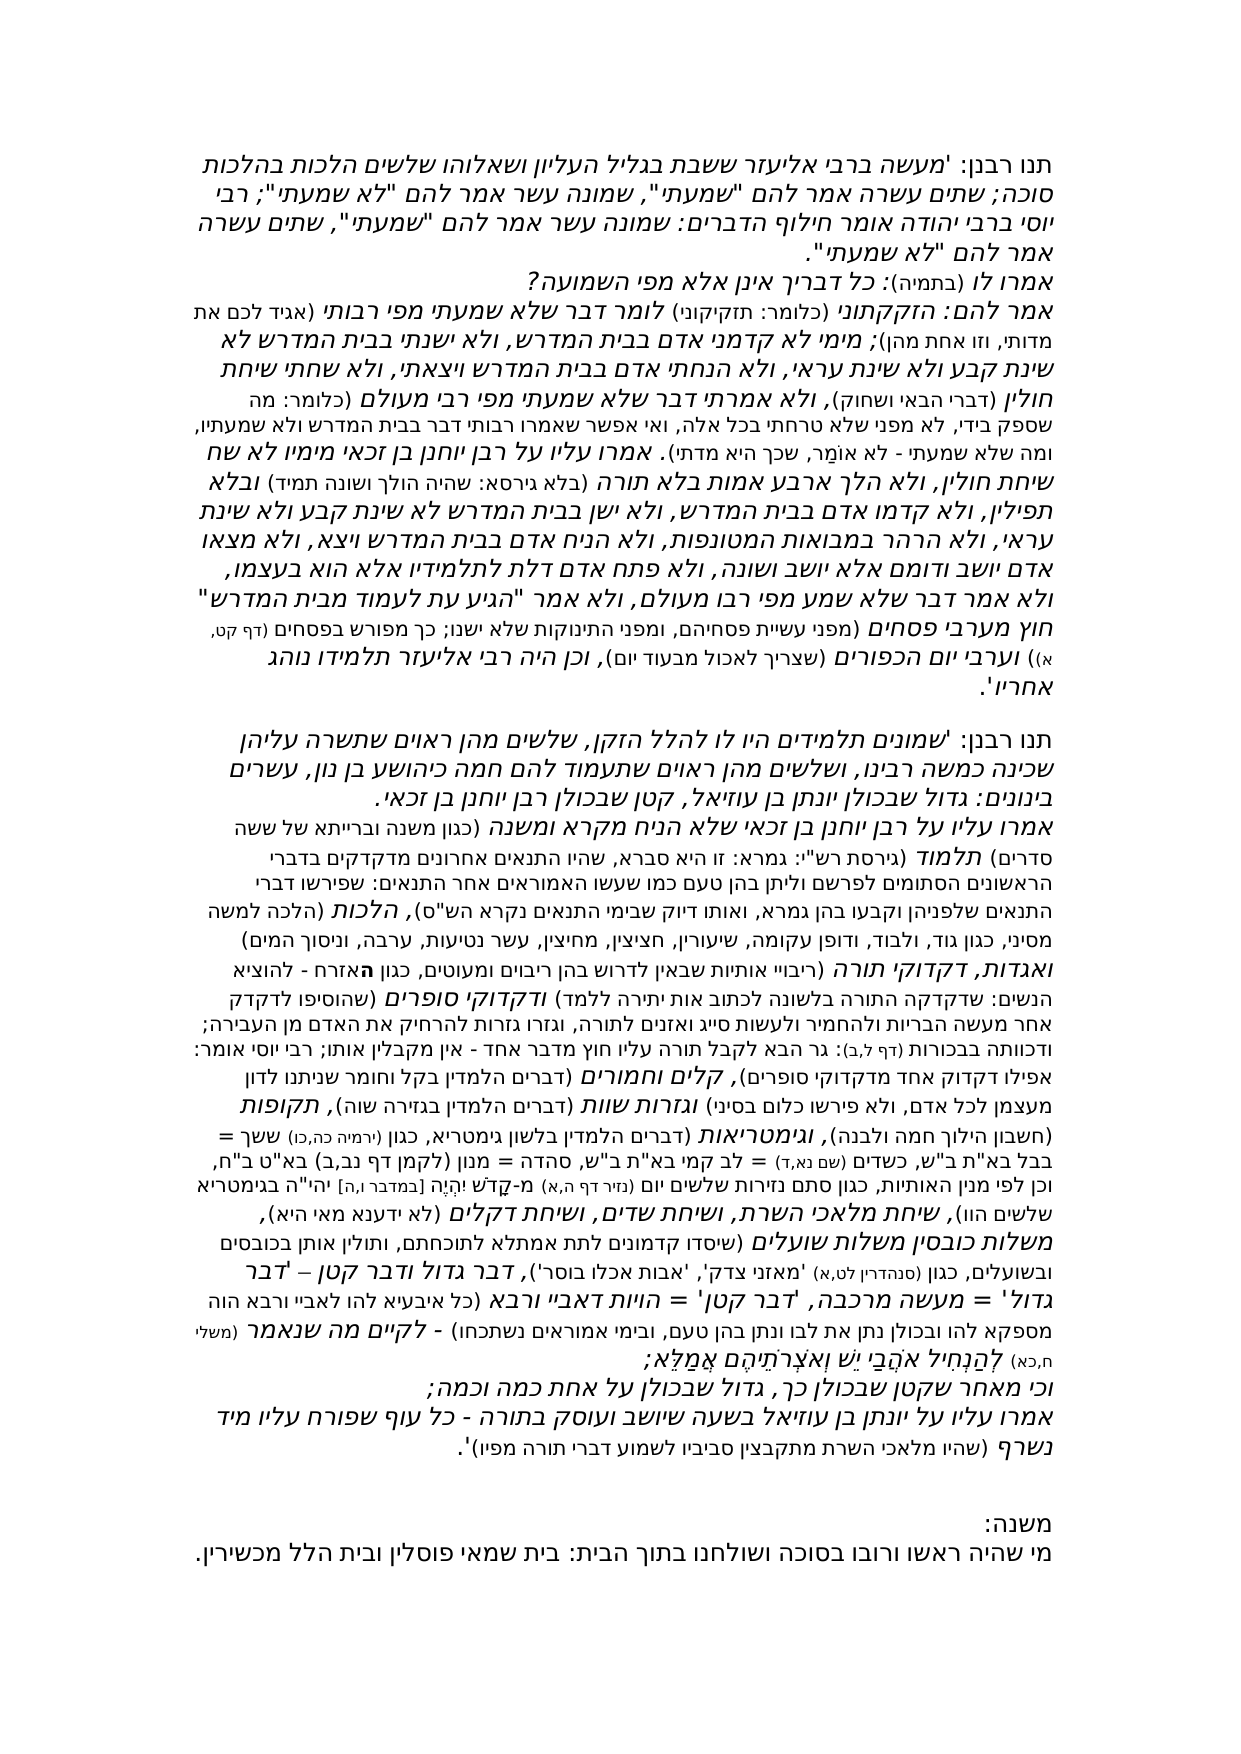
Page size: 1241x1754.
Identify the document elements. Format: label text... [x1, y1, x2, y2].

text אמר להם: הזקקתוני (כלומר: תזקיקוני) לומר דבר שלא שמעתי מפי רבותי (אגיד לכם את מדותי, וזו אחת מהן); מימי לא קדמני אדם בבית המדרש, ולא ישנתי בבית המדרש לא שינת קבע ולא שינת עראי, ולא הנחתי אדם בבית המדרש ויצאתי, ולא שחתי שיחת חולין (דברי הבאי ושחוק), ולא אמרתי דבר שלא שמעתי מפי רבי מעולם (כלומר: מה שספק בידי, לא מפני שלא טרחתי בכל אלה, ואי אפשר שאמרו רבותי דבר בבית המדרש ולא שמעתיו, ומה שלא שמעתי - לא אוֹמַר, שכך היא מדתי). אמרו עליו על רבן יוחנן בן זכאי מימיו לא שח שיחת חולין, ולא הלך ארבע אמות בלא תורה (בלא גירסא: שהיה הולך ושונה תמיד) ובלא תפילין, ולא קדמו אדם בבית המדרש, ולא ישן בבית המדרש לא שינת קבע ולא שינת עראי, ולא הרהר במבואות המטונפות, ולא הניח אדם בבית המדרש ויצא, ולא מצאו אדם יושב ודומם אלא יושב ושונה, ולא פתח אדם דלת לתלמידיו אלא הוא בעצמו, ולא אמר דבר שלא שמע מפי רבו מעולם, ולא אמר "הגיע עת לעמוד מבית המדרש" חוץ מערבי פסחים (מפני עשיית פסחיהם, ומפני התינוקות שלא ישנו; כך מפורש בפסחים (דף קט,א)) וערבי יום הכפורים (שצריך לאכול מבעוד יום), וכן היה רבי אליעזר תלמידו נוהג אחריו'. [187, 296, 1053, 701]
text משנה: [187, 1509, 1053, 1538]
text תנו רבנן: 'מעשה ברבי אליעזר ששבת בגליל העליון ושאלוהו שלשים הלכות בהלכות סוכה; שתים עשרה אמר להם "שמעתי", שמונה עשר אמר להם "לא שמעתי"; רבי יוסי ברבי יהודה אומר חילוף הדברים: שמונה עשר אמר להם "שמעתי", שתים עשרה אמר להם "לא שמעתי". [187, 150, 1053, 267]
text אמרו עליו על רבן יוחנן בן זכאי שלא הניח מקרא ומשנה (כגון משנה וברייתא של ששה סדרים) תלמוד (גירסת רש"י: גמרא: זו היא סברא, שהיו התנאים אחרונים מדקדקים בדברי הראשונים הסתומים לפרשם וליתן בהן טעם כמו שעשו האמוראים אחר התנאים: שפירשו דברי התנאים שלפניהן וקבעו בהן גמרא, ואותו דיוק שבימי התנאים נקרא הש"ס), הלכות (הלכה למשה מסיני, כגון גוד, ולבוד, ודופן עקומה, שיעורין, חציצין, מחיצין, עשר נטיעות, ערבה, וניסוך המים) ואגדות, דקדוקי תורה (ריבויי אותיות שבאין לדרוש בהן ריבוים ומעוטים, כגון האזרח - להוציא הנשים: שדקדקה התורה בלשונה לכתוב אות יתירה ללמד) ודקדוקי סופרים (שהוסיפו לדקדק אחר מעשה הבריות ולהחמיר ולעשות סייג ואזנים לתורה, וגזרו גזרות להרחיק את האדם מן העבירה; ודכוותה בבכורות (דף ל,ב): גר הבא לקבל תורה עליו חוץ מדבר אחד - אין מקבלין אותו; רבי יוסי אומר: אפילו דקדוק אחד מדקדוקי סופרים), קלים וחמורים (דברים הלמדין בקל וחומר שניתנו לדון מעצמן לכל אדם, ולא פירשו כלום בסיני) וגזרות שוות (דברים הלמדין בגזירה שוה), תקופות (חשבון הילוך חמה ולבנה), וגימטריאות (דברים הלמדין בלשון גימטריא, כגון (ירמיה כה,כו) ששך = בבל בא"ת ב"ש, כשדים (שם נא,ד) = לב קמי בא"ת ב"ש, סהדה = מנון (לקמן דף נב,ב) בא"ט ב"ח, וכן לפי מנין האותיות, כגון סתם נזירות שלשים יום (נזיר דף ה,א) מ-קָדֹשׁ יִהְיֶה [במדבר ו,ה] יהי"ה בגימטריא שלשים הוו), שיחת מלאכי השרת, ושיחת שדים, ושיחת דקלים (לא ידענא מאי היא), משלות כובסין משלות שועלים (שיסדו קדמונים לתת אמתלא לתוכחתם, ותולין אותן בכובסים ובשועלים, כגון (סנהדרין לט,א) 'מאזני צדק', 'אבות אכלו בוסר'), דבר גדול ודבר קטן – 'דבר גדול' = מעשה מרכבה, 'דבר קטן' = הויות דאביי ורבא (כל איבעיא להו לאביי ורבא הוה מספקא להו ובכולן נתן את לבו ונתן בהן טעם, ובימי אמוראים נשתכחו) - לקיים מה שנאמר (משלי ח,כא) לְהַנְחִיל אֹהֲבַי יֵשׁ וְאֹצְרֹתֵיהֶם אֲמַלֵּא; [187, 813, 1053, 1373]
text מי שהיה ראשו ורובו בסוכה ושולחנו בתוך הבית: בית שמאי פוסלין ובית הלל מכשירין. [187, 1538, 1053, 1567]
text אמרו עליו על יונתן בן עוזיאל בשעה שיושב ועוסק בתורה - כל עוף שפורח עליו מיד נשרף (שהיו מלאכי השרת מתקבצין סביביו לשמוע דברי תורה מפיו)'. [187, 1402, 1053, 1461]
text וכי מאחר שקטן שבכולן כך, גדול שבכולן על אחת כמה וכמה; [187, 1373, 1053, 1402]
text תנו רבנן: 'שמונים תלמידים היו לו להלל הזקן, שלשים מהן ראוים שתשרה עליהן שכינה כמשה רבינו, ושלשים מהן ראוים שתעמוד להם חמה כיהושע בן נון, עשרים בינונים: גדול שבכולן יונתן בן עוזיאל, קטן שבכולן רבן יוחנן בן זכאי. [187, 725, 1053, 813]
text אמרו לו (בתמיה): כל דבריך אינן אלא מפי השמועה? [187, 267, 1053, 296]
